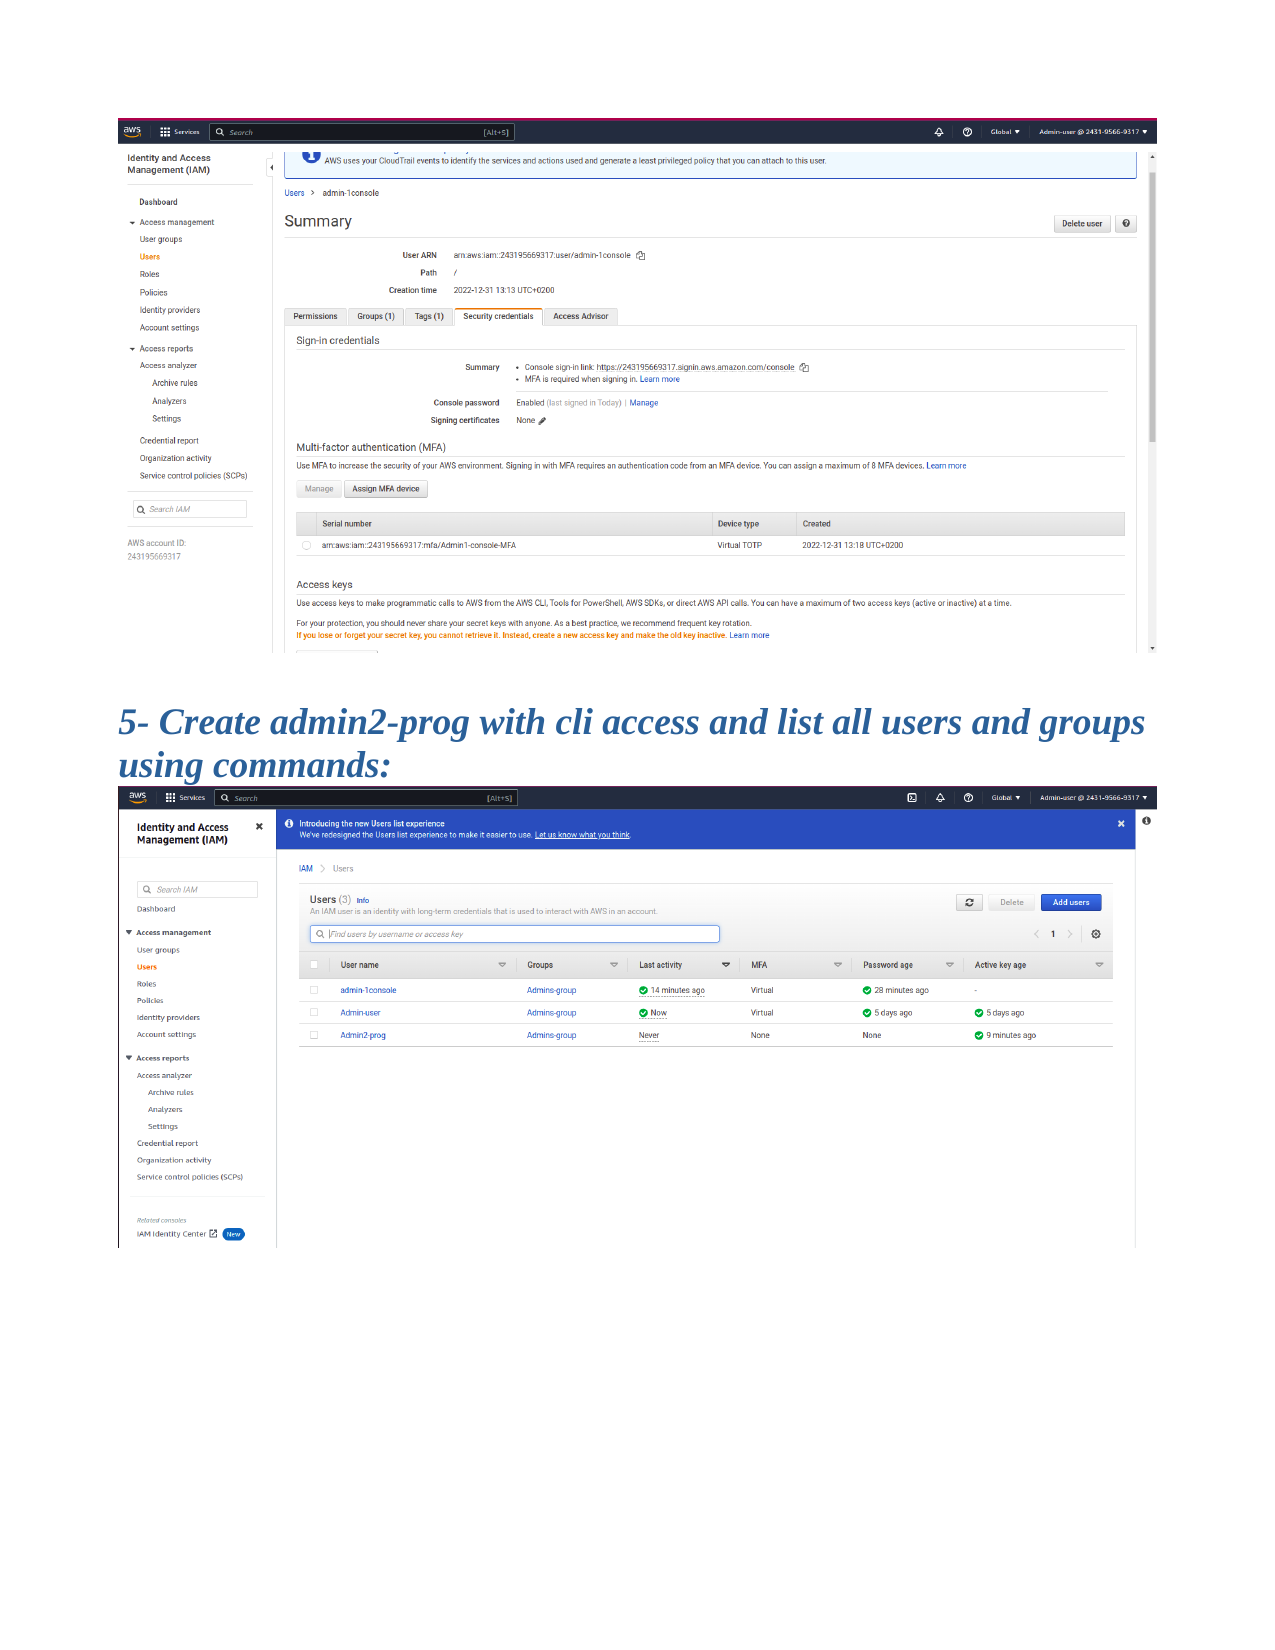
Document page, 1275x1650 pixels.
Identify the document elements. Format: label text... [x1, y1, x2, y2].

text 5- Create admin2-prog with cli access and list all users and groups using commands: [118, 700, 1157, 786]
picture [118, 118, 1157, 657]
picture [118, 786, 1157, 1248]
